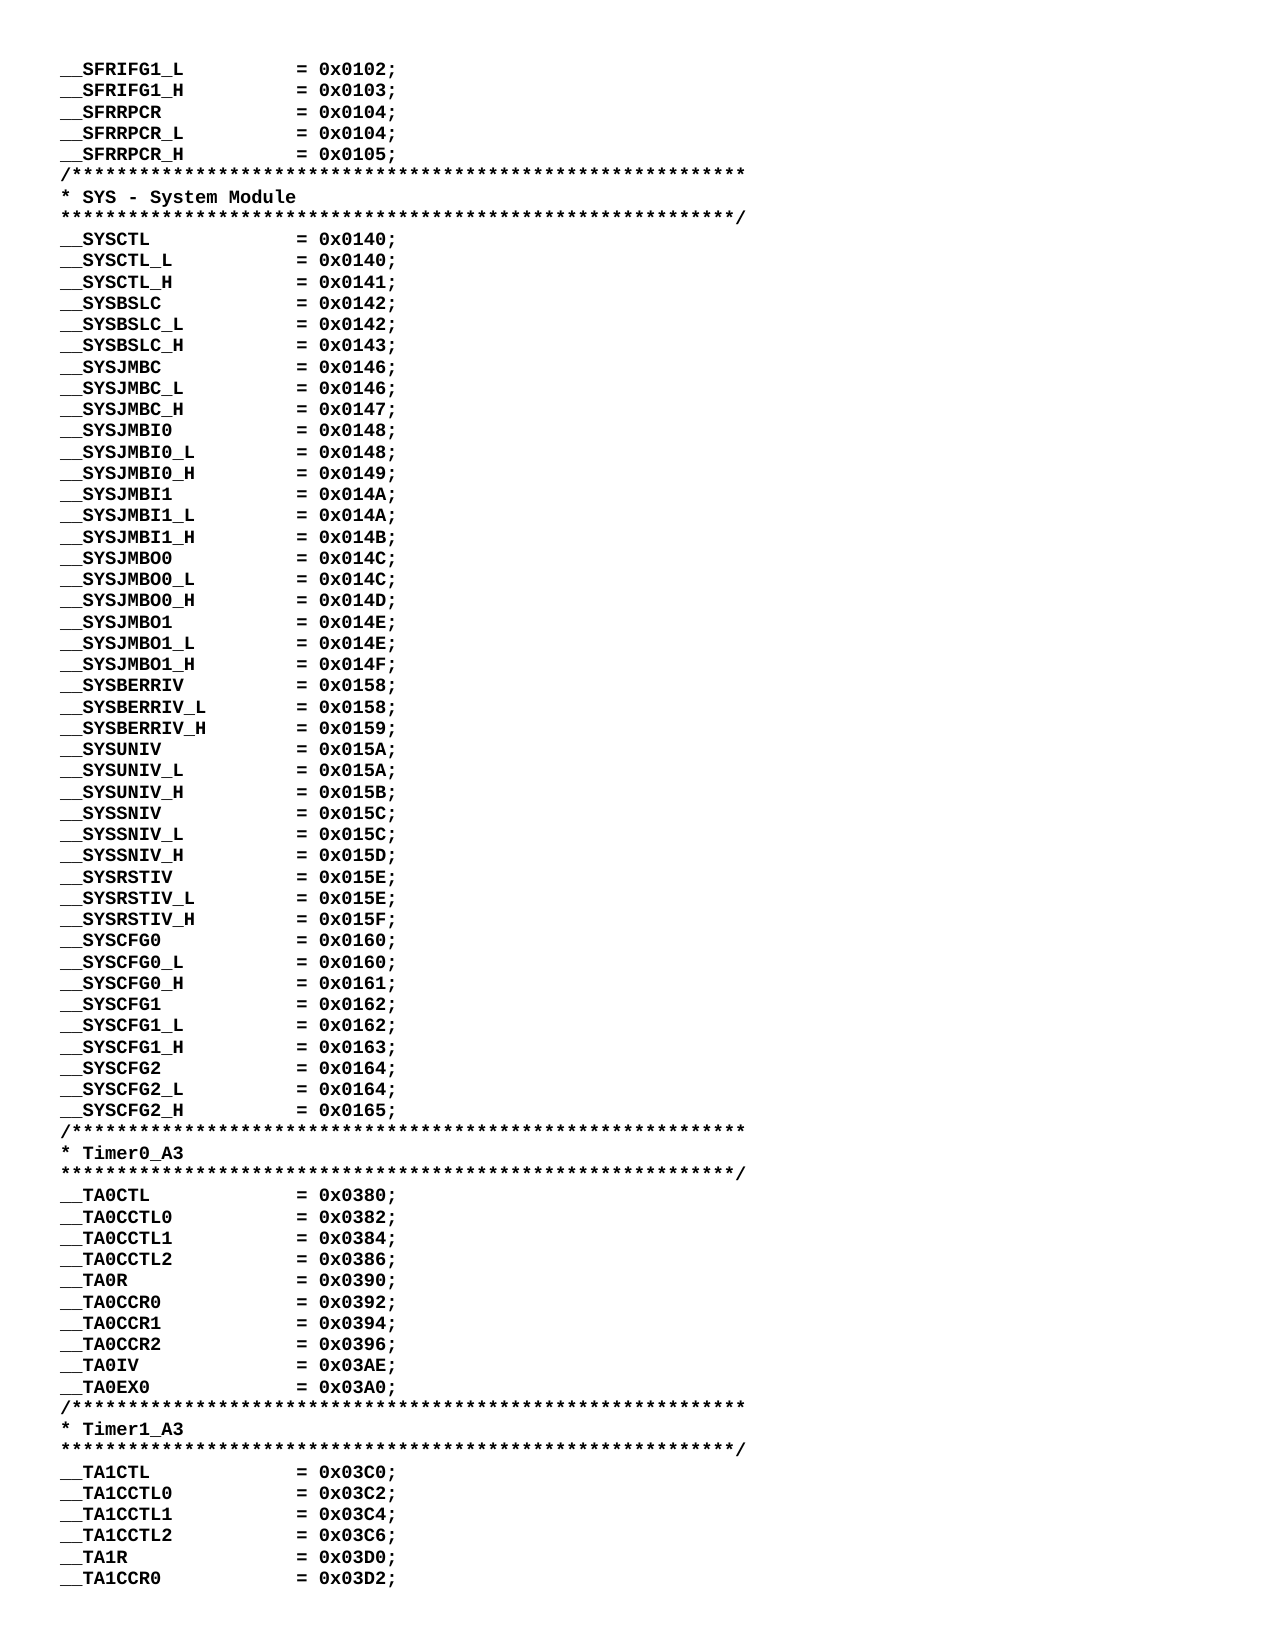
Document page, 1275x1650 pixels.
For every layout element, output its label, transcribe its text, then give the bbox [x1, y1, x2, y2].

text __SYSBERRIV_H = 0x0159; [60, 719, 1215, 740]
text __SYSCFG1_L = 0x0162; [60, 1016, 1215, 1037]
text __TA0CCTL2 = 0x0386; [60, 1250, 1215, 1271]
text __SYSSNIV_H = 0x015D; [60, 846, 1215, 867]
text __SYSJMBO1_L = 0x014E; [60, 634, 1215, 655]
text * Timer1_A3 [60, 1420, 1215, 1441]
text __TA1CCR0 = 0x03D2; [60, 1569, 1215, 1590]
text __SYSJMBC_L = 0x0146; [60, 379, 1215, 400]
text __SYSCTL_H = 0x0141; [60, 272, 1215, 294]
text __SYSCFG1 = 0x0162; [60, 995, 1215, 1016]
text __TA0CCR1 = 0x0394; [60, 1314, 1215, 1335]
text __SYSUNIV_H = 0x015B; [60, 782, 1215, 804]
text /************************************************************ [60, 1399, 1215, 1420]
text __SYSUNIV = 0x015A; [60, 740, 1215, 761]
text __TA0CCTL1 = 0x0384; [60, 1229, 1215, 1250]
text __SYSCFG0_L = 0x0160; [60, 952, 1215, 974]
text /************************************************************ [60, 166, 1215, 187]
text __SYSCFG0 = 0x0160; [60, 931, 1215, 952]
text __SYSBSLC_L = 0x0142; [60, 315, 1215, 336]
text __SYSJMBI1 = 0x014A; [60, 485, 1215, 506]
text __SYSJMBI1_L = 0x014A; [60, 506, 1215, 527]
text __TA0CCTL0 = 0x0382; [60, 1207, 1215, 1229]
text __TA0R = 0x0390; [60, 1271, 1215, 1292]
text __TA0EX0 = 0x03A0; [60, 1377, 1215, 1399]
text __SYSJMBO0 = 0x014C; [60, 549, 1215, 570]
text __SYSCFG2_L = 0x0164; [60, 1080, 1215, 1101]
text __SYSBERRIV_L = 0x0158; [60, 697, 1215, 719]
text __TA0CCR2 = 0x0396; [60, 1335, 1215, 1356]
text __SFRRPCR = 0x0104; [60, 102, 1215, 124]
text __SYSCTL = 0x0140; [60, 230, 1215, 251]
text __SYSJMBC_H = 0x0147; [60, 400, 1215, 421]
text * Timer0_A3 [60, 1144, 1215, 1165]
text __SYSBSLC = 0x0142; [60, 294, 1215, 315]
text __SYSRSTIV = 0x015E; [60, 867, 1215, 889]
text __TA1CCTL1 = 0x03C4; [60, 1505, 1215, 1526]
text __TA1CCTL2 = 0x03C6; [60, 1526, 1215, 1547]
text __TA0CTL = 0x0380; [60, 1186, 1215, 1207]
text __SYSJMBI0_H = 0x0149; [60, 464, 1215, 485]
text __SFRIFG1_L = 0x0102; [60, 60, 1215, 81]
text __SYSBSLC_H = 0x0143; [60, 336, 1215, 357]
text __SYSJMBI1_H = 0x014B; [60, 527, 1215, 549]
text __SYSCFG1_H = 0x0163; [60, 1037, 1215, 1059]
text __SYSRSTIV_H = 0x015F; [60, 910, 1215, 931]
text __SYSUNIV_L = 0x015A; [60, 761, 1215, 782]
text __SYSJMBO0_L = 0x014C; [60, 570, 1215, 591]
text ************************************************************/ [60, 1441, 1215, 1462]
text __TA0IV = 0x03AE; [60, 1356, 1215, 1377]
text ************************************************************/ [60, 209, 1215, 230]
text __SFRIFG1_H = 0x0103; [60, 81, 1215, 102]
text __SYSSNIV = 0x015C; [60, 804, 1215, 825]
text __SYSJMBI0 = 0x0148; [60, 421, 1215, 442]
text __SFRRPCR_L = 0x0104; [60, 124, 1215, 145]
text __SYSCFG0_H = 0x0161; [60, 974, 1215, 995]
text __SYSCFG2_H = 0x0165; [60, 1101, 1215, 1122]
text __TA1CTL = 0x03C0; [60, 1462, 1215, 1484]
text ************************************************************/ [60, 1165, 1215, 1186]
text __TA0CCR0 = 0x0392; [60, 1292, 1215, 1314]
text __TA1R = 0x03D0; [60, 1547, 1215, 1569]
text __SYSJMBO0_H = 0x014D; [60, 591, 1215, 612]
text __SYSJMBO1_H = 0x014F; [60, 655, 1215, 676]
text __SYSJMBO1 = 0x014E; [60, 612, 1215, 634]
text __SYSJMBC = 0x0146; [60, 357, 1215, 379]
text __SYSSNIV_L = 0x015C; [60, 825, 1215, 846]
text __SYSJMBI0_L = 0x0148; [60, 442, 1215, 464]
text __SYSCTL_L = 0x0140; [60, 251, 1215, 272]
text /************************************************************ [60, 1122, 1215, 1144]
text __SFRRPCR_H = 0x0105; [60, 145, 1215, 166]
text __SYSCFG2 = 0x0164; [60, 1059, 1215, 1080]
text __TA1CCTL0 = 0x03C2; [60, 1484, 1215, 1505]
text * SYS - System Module [60, 187, 1215, 209]
text __SYSRSTIV_L = 0x015E; [60, 889, 1215, 910]
text __SYSBERRIV = 0x0158; [60, 676, 1215, 697]
